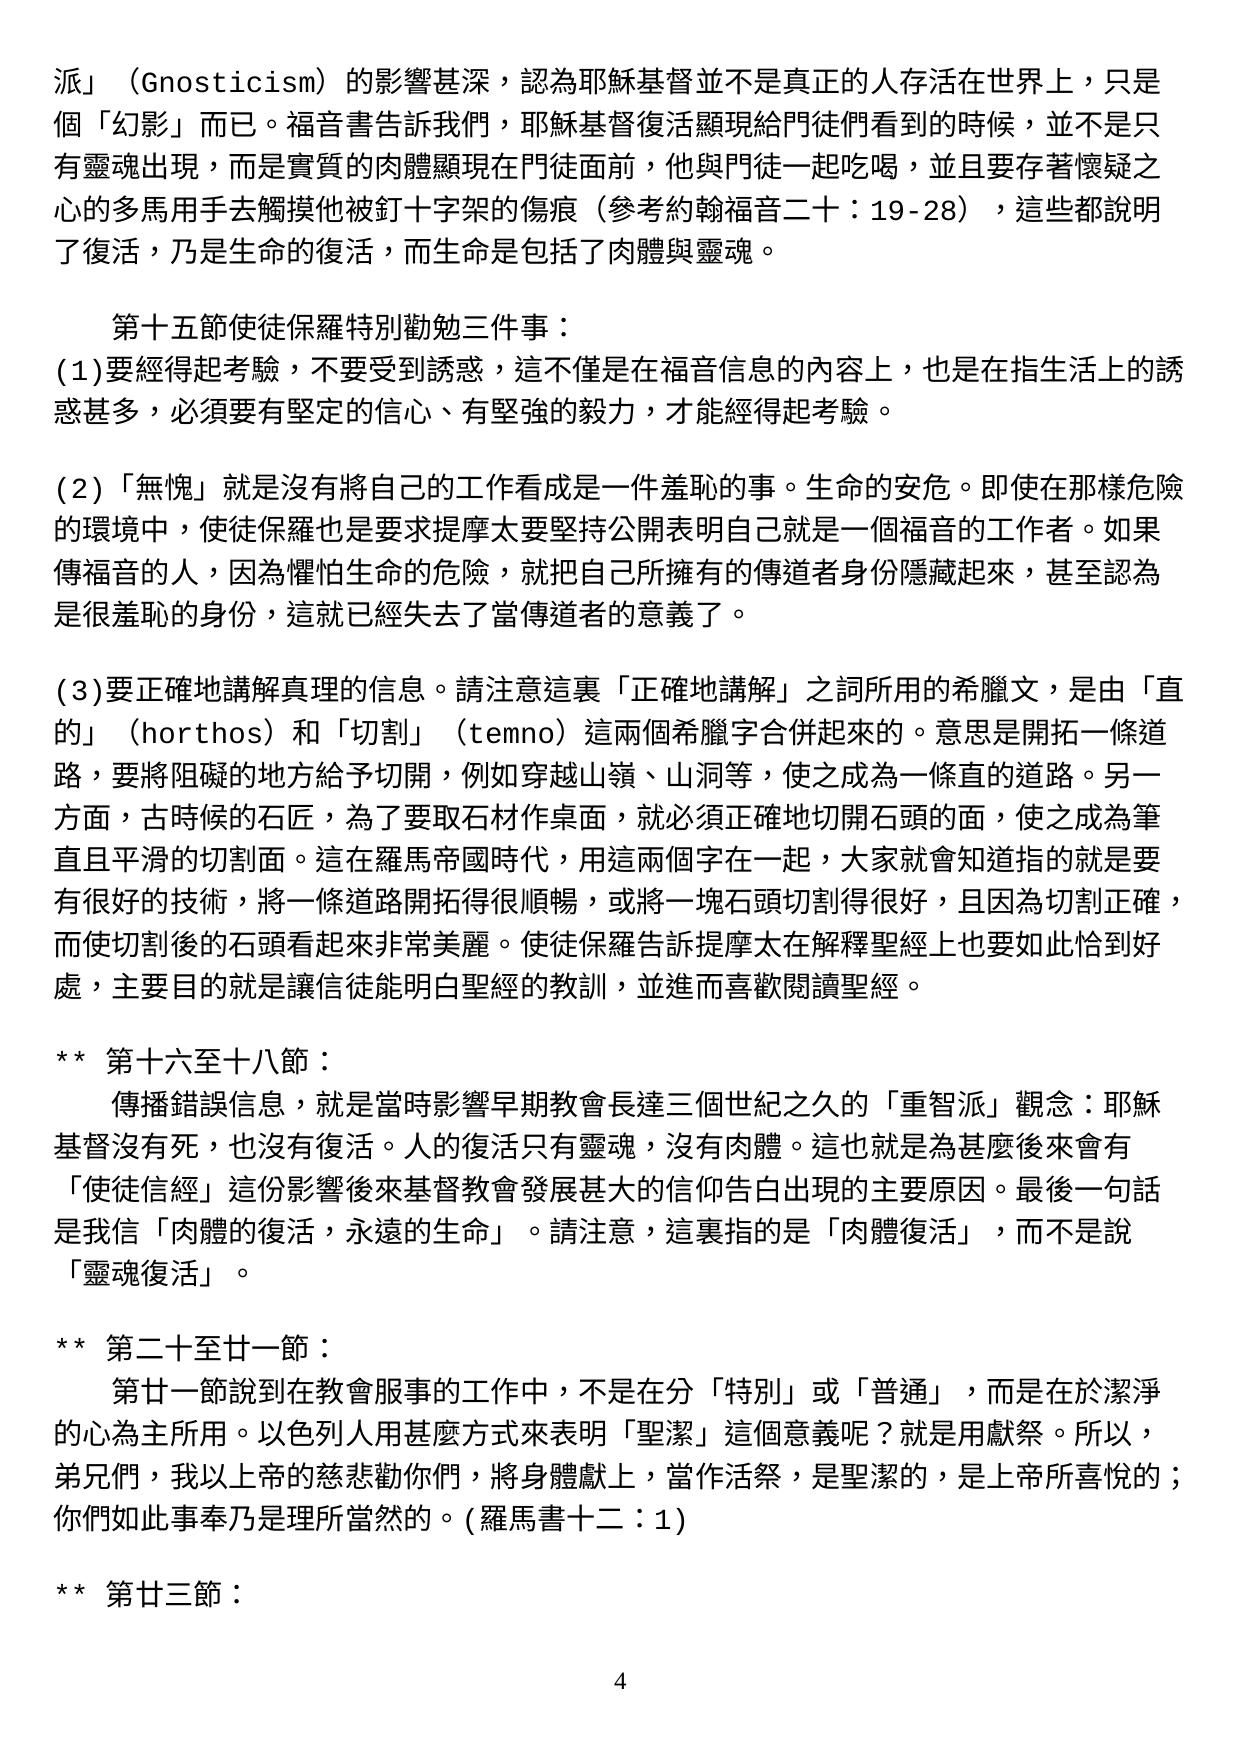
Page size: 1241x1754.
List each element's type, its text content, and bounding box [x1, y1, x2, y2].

text ** 第廿三節： [53, 1571, 1187, 1614]
text (1)要經得起考驗，不要受到誘惑，這不僅是在福音信息的內容上，也是在指生活上的誘惑甚多，必須要有堅定的信心、有堅強的毅力，才能經得起考驗。 [53, 346, 1187, 431]
text 派」（Gnosticism）的影響甚深，認為耶穌基督並不是真正的人存活在世界上，只是個「幻影」而已。福音書告訴我們，耶穌基督復活顯現給門徒們看到的時候，並不是只有靈魂出現，而是實質的肉體顯現在門徒面前，他與門徒一起吃喝，並且要存著懷疑之心的多馬用手去觸摸他被釘十字架的傷痕（參考約翰福音二十：19-28），這些都說明了復活，乃是生命的復活，而生命是包括了肉體與靈魂。 [53, 59, 1187, 271]
text (2)「無愧」就是沒有將自己的工作看成是一件羞恥的事。生命的安危。即使在那樣危險的環境中，使徒保羅也是要求提摩太要堅持公開表明自己就是一個福音的工作者。如果傳福音的人，因為懼怕生命的危險，就把自己所擁有的傳道者身份隱藏起來，甚至認為是很羞恥的身份，這就已經失去了當傳道者的意義了。 [53, 464, 1187, 634]
text ** 第二十至廿一節： [53, 1326, 1187, 1368]
text 第廿一節說到在教會服事的工作中，不是在分「特別」或「普通」，而是在於潔淨的心為主所用。以色列人用甚麼方式來表明「聖潔」這個意義呢？就是用獻祭。所以，弟兄們，我以上帝的慈悲勸你們，將身體獻上，當作活祭，是聖潔的，是上帝所喜悅的；你們如此事奉乃是理所當然的。(羅馬書十二：1) [53, 1368, 1187, 1538]
text ** 第十六至十八節： [53, 1039, 1187, 1081]
text 傳播錯誤信息，就是當時影響早期教會長達三個世紀之久的「重智派」觀念：耶穌基督沒有死，也沒有復活。人的復活只有靈魂，沒有肉體。這也就是為甚麼後來會有「使徒信經」這份影響後來基督教會發展甚大的信仰告白出現的主要原因。最後一句話是我信「肉體的復活，永遠的生命」。請注意，這裏指的是「肉體復活」，而不是說「靈魂復活」。 [53, 1081, 1187, 1293]
text (3)要正確地講解真理的信息。請注意這裏「正確地講解」之詞所用的希臘文，是由「直的」（horthos）和「切割」（temno）這兩個希臘字合併起來的。意思是開拓一條道路，要將阻礙的地方給予切開，例如穿越山嶺、山洞等，使之成為一條直的道路。另一方面，古時候的石匠，為了要取石材作桌面，就必須正確地切開石頭的面，使之成為筆直且平滑的切割面。這在羅馬帝國時代，用這兩個字在一起，大家就會知道指的就是要有很好的技術，將一條道路開拓得很順暢，或將一塊石頭切割得很好，且因為切割正確，而使切割後的石頭看起來非常美麗。使徒保羅告訴提摩太在解釋聖經上也要如此恰到好處，主要目的就是讓信徒能明白聖經的教訓，並進而喜歡閱讀聖經。 [53, 667, 1187, 1006]
text 第十五節使徒保羅特別勸勉三件事： [53, 304, 1187, 346]
